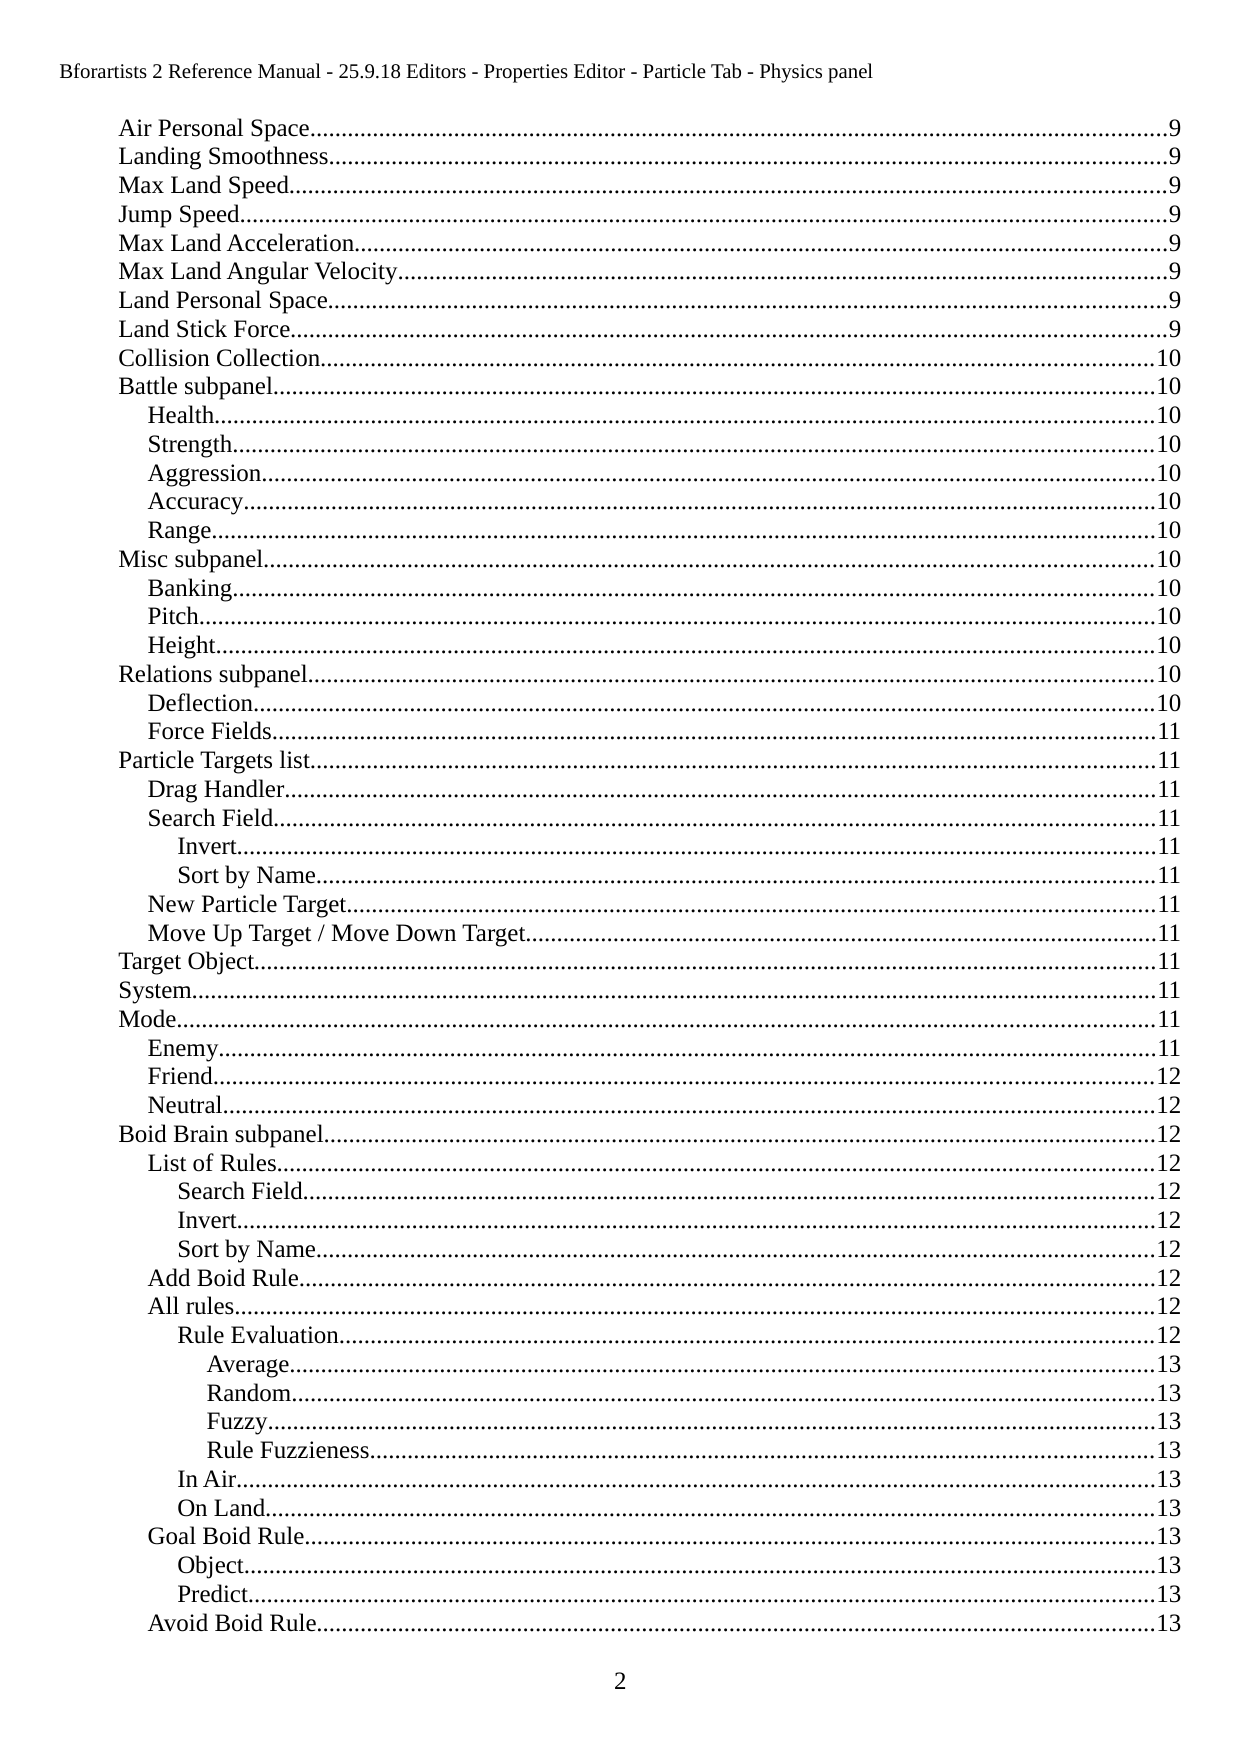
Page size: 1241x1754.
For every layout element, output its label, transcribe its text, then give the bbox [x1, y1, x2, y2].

text Predict 13 [177, 1579, 1181, 1608]
text Invert 11 [177, 831, 1181, 860]
text Invert 12 [177, 1205, 1181, 1234]
text Rule Evaluation 12 [177, 1320, 1181, 1349]
text Deflection 10 [147, 688, 1181, 716]
text Max Land Acceleration 9 [118, 228, 1181, 256]
text Average 13 [206, 1349, 1181, 1378]
text Mode 11 [118, 1004, 1181, 1033]
text Land Stick Force 9 [118, 314, 1181, 343]
text Battle subpanel 10 [118, 371, 1181, 400]
text Aggression 10 [147, 458, 1181, 486]
text Enemy 11 [147, 1033, 1181, 1061]
text On Land 13 [177, 1493, 1181, 1521]
text Accuracy 10 [147, 486, 1181, 515]
text Relations subpanel 10 [118, 659, 1181, 688]
text Misc subpanel 10 [118, 544, 1181, 573]
text Height 10 [147, 630, 1181, 659]
text Jump Speed 9 [118, 199, 1181, 228]
text Search Field 11 [147, 803, 1181, 831]
text Land Personal Space 9 [118, 285, 1181, 314]
text Move Up Target / Move Down Target 11 [147, 918, 1181, 946]
text Rule Fuzzieness 13 [206, 1435, 1181, 1464]
text Avoid Boid Rule 13 [147, 1608, 1181, 1636]
text Banking 10 [147, 573, 1181, 601]
text In Air 13 [177, 1464, 1181, 1493]
text System 11 [118, 975, 1181, 1004]
text Drag Handler 11 [147, 774, 1181, 803]
text Force Fields 11 [147, 716, 1181, 745]
text List of Rules 12 [147, 1148, 1181, 1176]
text Add Boid Rule 12 [147, 1263, 1181, 1291]
text Health 10 [147, 400, 1181, 429]
text Sort by Name 12 [177, 1234, 1181, 1263]
text Fuzzy 13 [206, 1406, 1181, 1435]
text Object 13 [177, 1550, 1181, 1579]
text Range 10 [147, 515, 1181, 544]
text Collision Collection 10 [118, 343, 1181, 371]
text Sort by Name 11 [177, 860, 1181, 889]
text Search Field 12 [177, 1176, 1181, 1205]
text Strength 10 [147, 429, 1181, 458]
text Friend 12 [147, 1061, 1181, 1090]
text All rules 12 [147, 1291, 1181, 1320]
text New Particle Target 11 [147, 889, 1181, 918]
text Particle Targets list 11 [118, 745, 1181, 774]
text Air Personal Space 9 [118, 113, 1181, 141]
text Pitch 10 [147, 601, 1181, 630]
text Max Land Speed 9 [118, 170, 1181, 199]
text Random 13 [206, 1378, 1181, 1406]
text Landing Smoothness 9 [118, 141, 1181, 170]
text Goal Boid Rule 13 [147, 1521, 1181, 1550]
text Max Land Angular Velocity 9 [118, 256, 1181, 285]
text Target Object 11 [118, 946, 1181, 975]
text Boid Brain subpanel 12 [118, 1119, 1181, 1148]
text Neutral 12 [147, 1090, 1181, 1119]
